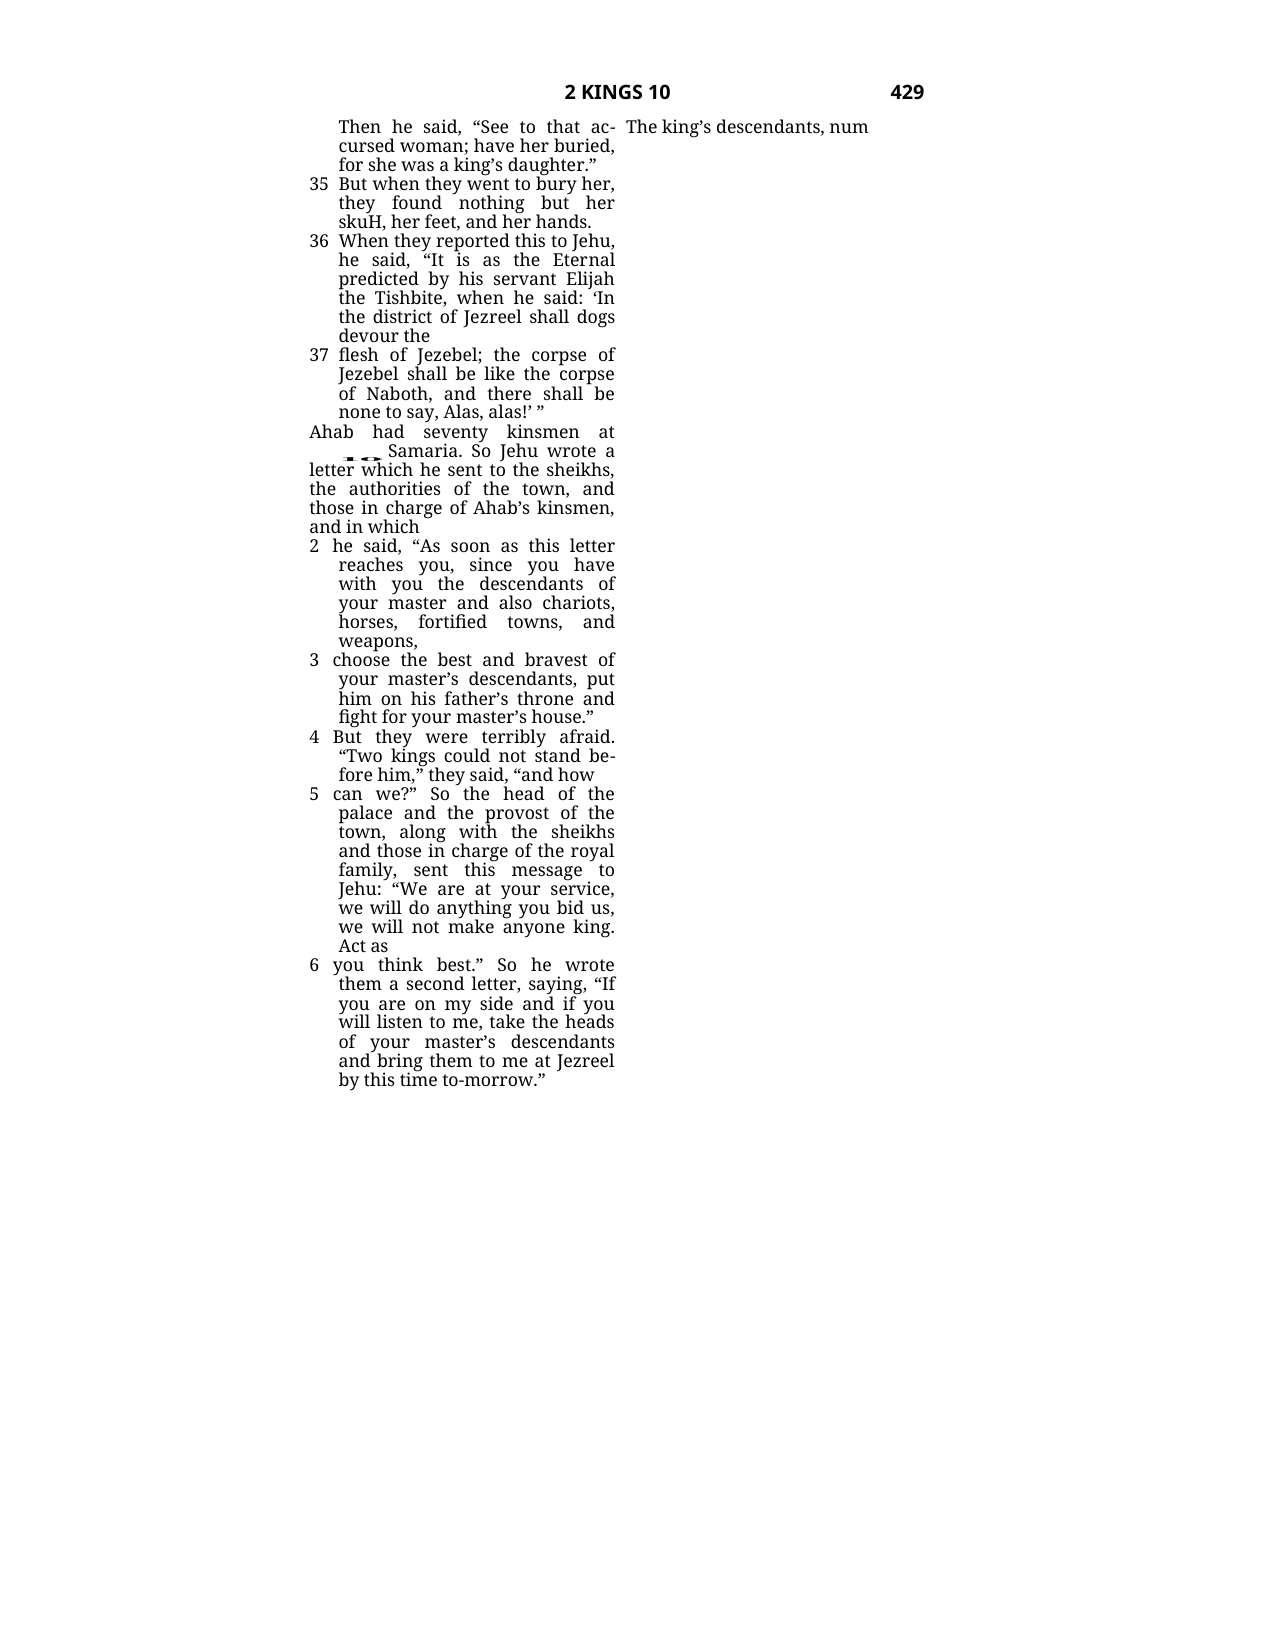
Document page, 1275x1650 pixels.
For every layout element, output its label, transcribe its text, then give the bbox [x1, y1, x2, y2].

list When they reported this to Jehu, he said, “It is as the Eter­nal predicted by his servant Elijah the Tishbite, when he said: ‘In the district of Jez­reel shall dogs devour the [309, 232, 615, 347]
list flesh of Jezebel; the corpse of Jezebel shall be like the corpse of Naboth, and there shall be none to say, Alas, alas!’ ” [309, 347, 615, 423]
list choose the best and bravest of your master’s descendants, put him on his father’s throne and fight for your master’s house.” [309, 652, 615, 728]
list he said, “As soon as this letter reaches you, since you have with you the descendants of your master and also chariots, horses, fortified towns, and weapons, [309, 537, 615, 652]
list But when they went to bury her, they found nothing but her skuH, her feet, and her hands. [309, 175, 615, 232]
text Then he said, “See to that ac­cursed woman; have her buried, for she was a king’s daughter.” [338, 118, 615, 175]
list But they were terribly afraid. “Two kings could not stand be­fore him,” they said, “and how [309, 728, 615, 785]
text Ahab had seventy kinsmen at Samaria. So Jehu wrote a letter which he sent to the sheikhs, the authorities of the town, and those in charge of Ahab’s kinsmen, and in which [309, 423, 615, 537]
list you think best.” So he wrote them a second letter, saying, “If you are on my side and if you will listen to me, take the heads of your master’s descendants and bring them to me at Jezreel by this time to-morrow.” [309, 957, 615, 1090]
text The king’s descendants, num­ [626, 118, 932, 137]
picture [342, 457, 382, 461]
list can we?” So the head of the palace and the provost of the town, along with the sheikhs and those in charge of the royal fam­ily, sent this message to Jehu: “We are at your service, we will do anything you bid us, we will not make anyone king. Act as [309, 785, 615, 957]
